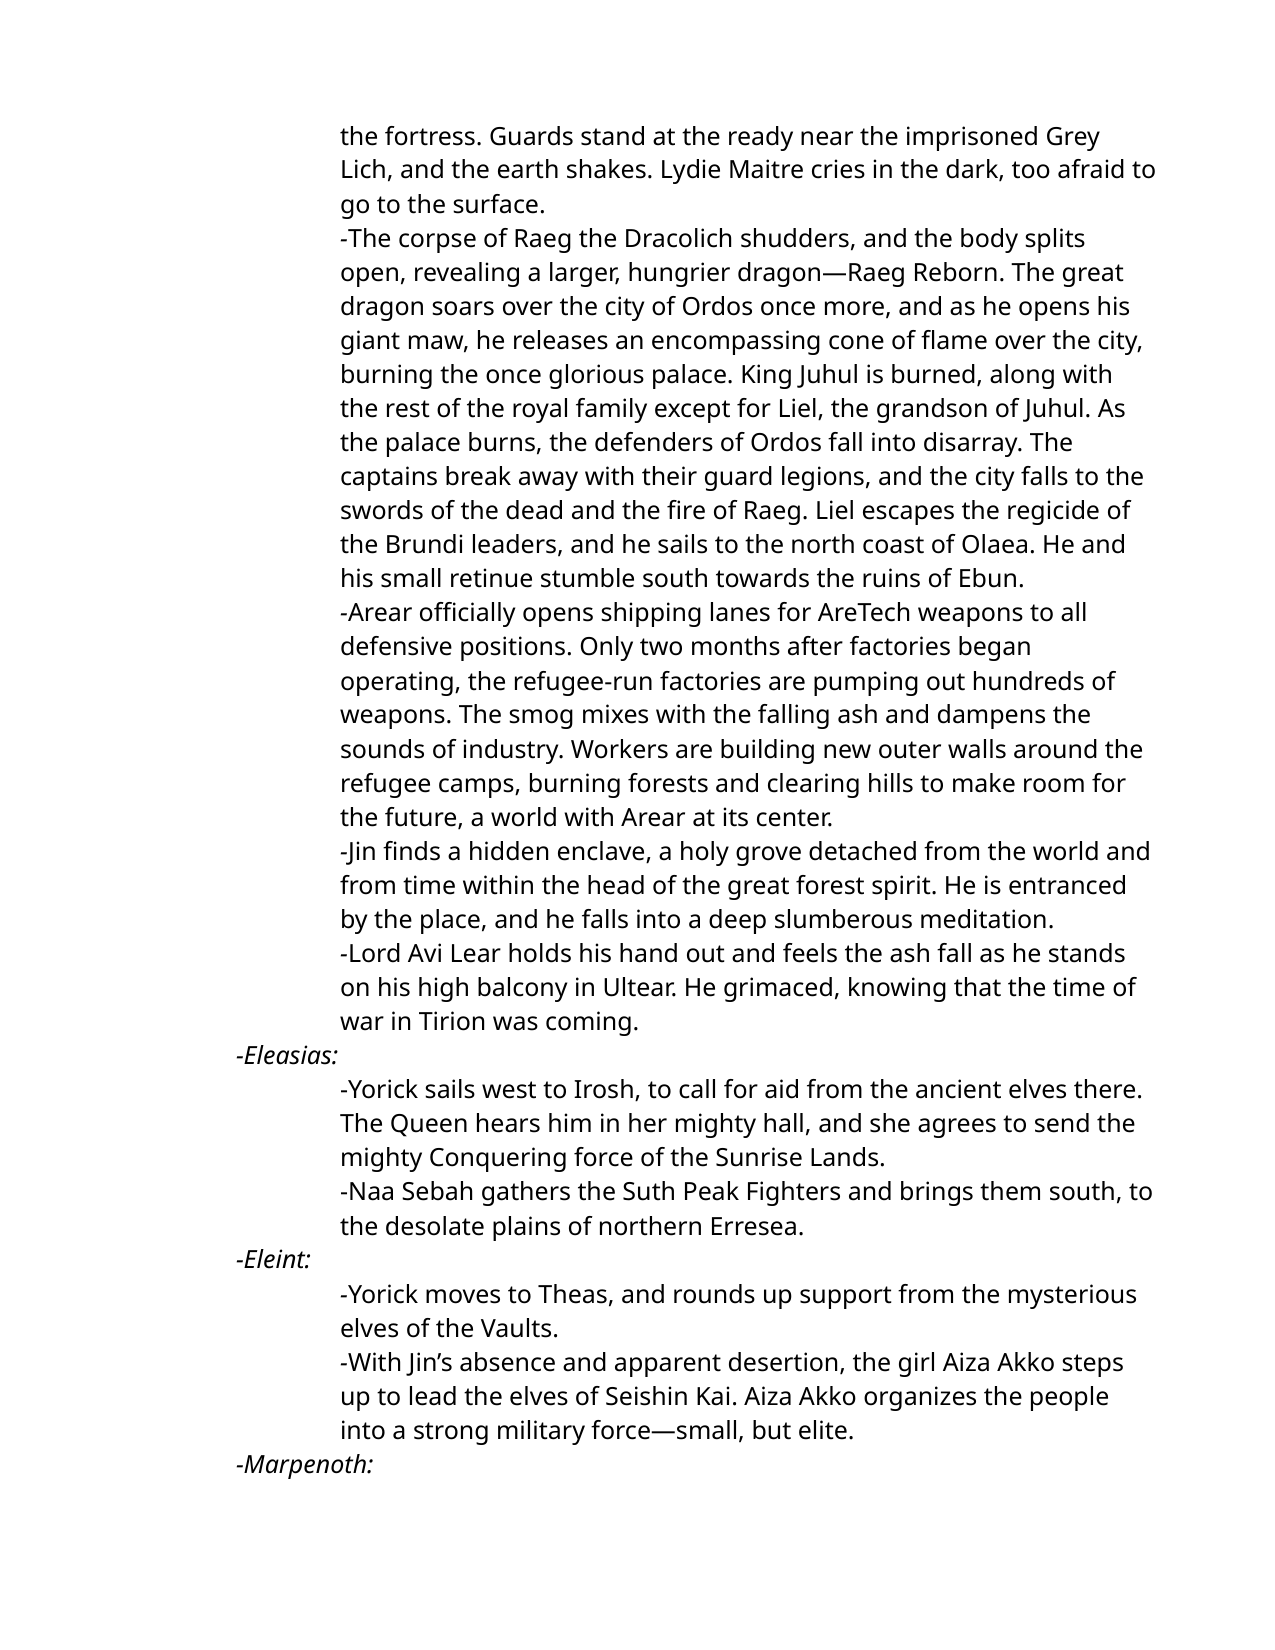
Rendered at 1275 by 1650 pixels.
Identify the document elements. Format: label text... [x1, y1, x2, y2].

text -With Jin’s absence and apparent desertion, the girl Aiza Akko steps up to lead the elves of Seishin Kai. Aiza Akko organizes the people into a strong military force—small, but elite. [340, 1344, 1157, 1447]
text -Yorick sails west to Irosh, to call for aid from the ancient elves there. The Queen hears him in her mighty hall, and she agrees to send the mighty Conquering force of the Sunrise Lands. [340, 1072, 1157, 1174]
text the fortress. Guards stand at the ready near the imprisoned Grey Lich, and the earth shakes. Lydie Maitre cries in the dark, too afraid to go to the surface. [340, 118, 1157, 220]
text -The corpse of Raeg the Dracolich shudders, and the body splits open, revealing a larger, hungrier dragon—Raeg Reborn. The great dragon soars over the city of Ordos once more, and as he opens his giant maw, he releases an encompassing cone of flame over the city, burning the once glorious palace. King Juhul is burned, along with the rest of the royal family except for Liel, the grandson of Juhul. As the palace burns, the defenders of Ordos fall into disarray. The captains break away with their guard legions, and the city falls to the swords of the dead and the fire of Raeg. Liel escapes the regicide of the Brundi leaders, and he sails to the north coast of Olaea. He and his small retinue stumble south towards the ruins of Ebun. [340, 220, 1157, 595]
text -Arear officially opens shipping lanes for AreTech weapons to all defensive positions. Only two months after factories began operating, the refugee-run factories are pumping out hundreds of weapons. The smog mixes with the falling ash and dampens the sounds of industry. Workers are building new outer walls around the refugee camps, burning forests and clearing hills to make room for the future, a world with Arear at its center. [340, 595, 1157, 833]
text -Yorick moves to Theas, and rounds up support from the mysterious elves of the Vaults. [340, 1276, 1157, 1344]
text -Eleasias: [192, 1038, 1157, 1072]
text -Marpenoth: [192, 1447, 1157, 1481]
text -Jin finds a hidden enclave, a holy grove detached from the world and from time within the head of the great forest spirit. He is entranced by the place, and he falls into a deep slumberous meditation. [340, 833, 1157, 936]
text -Eleint: [192, 1242, 1157, 1276]
text -Naa Sebah gathers the Suth Peak Fighters and brings them south, to the desolate plains of northern Erresea. [340, 1174, 1157, 1242]
text -Lord Avi Lear holds his hand out and feels the ash fall as he stands on his high balcony in Ultear. He grimaced, knowing that the time of war in Tirion was coming. [340, 936, 1157, 1038]
